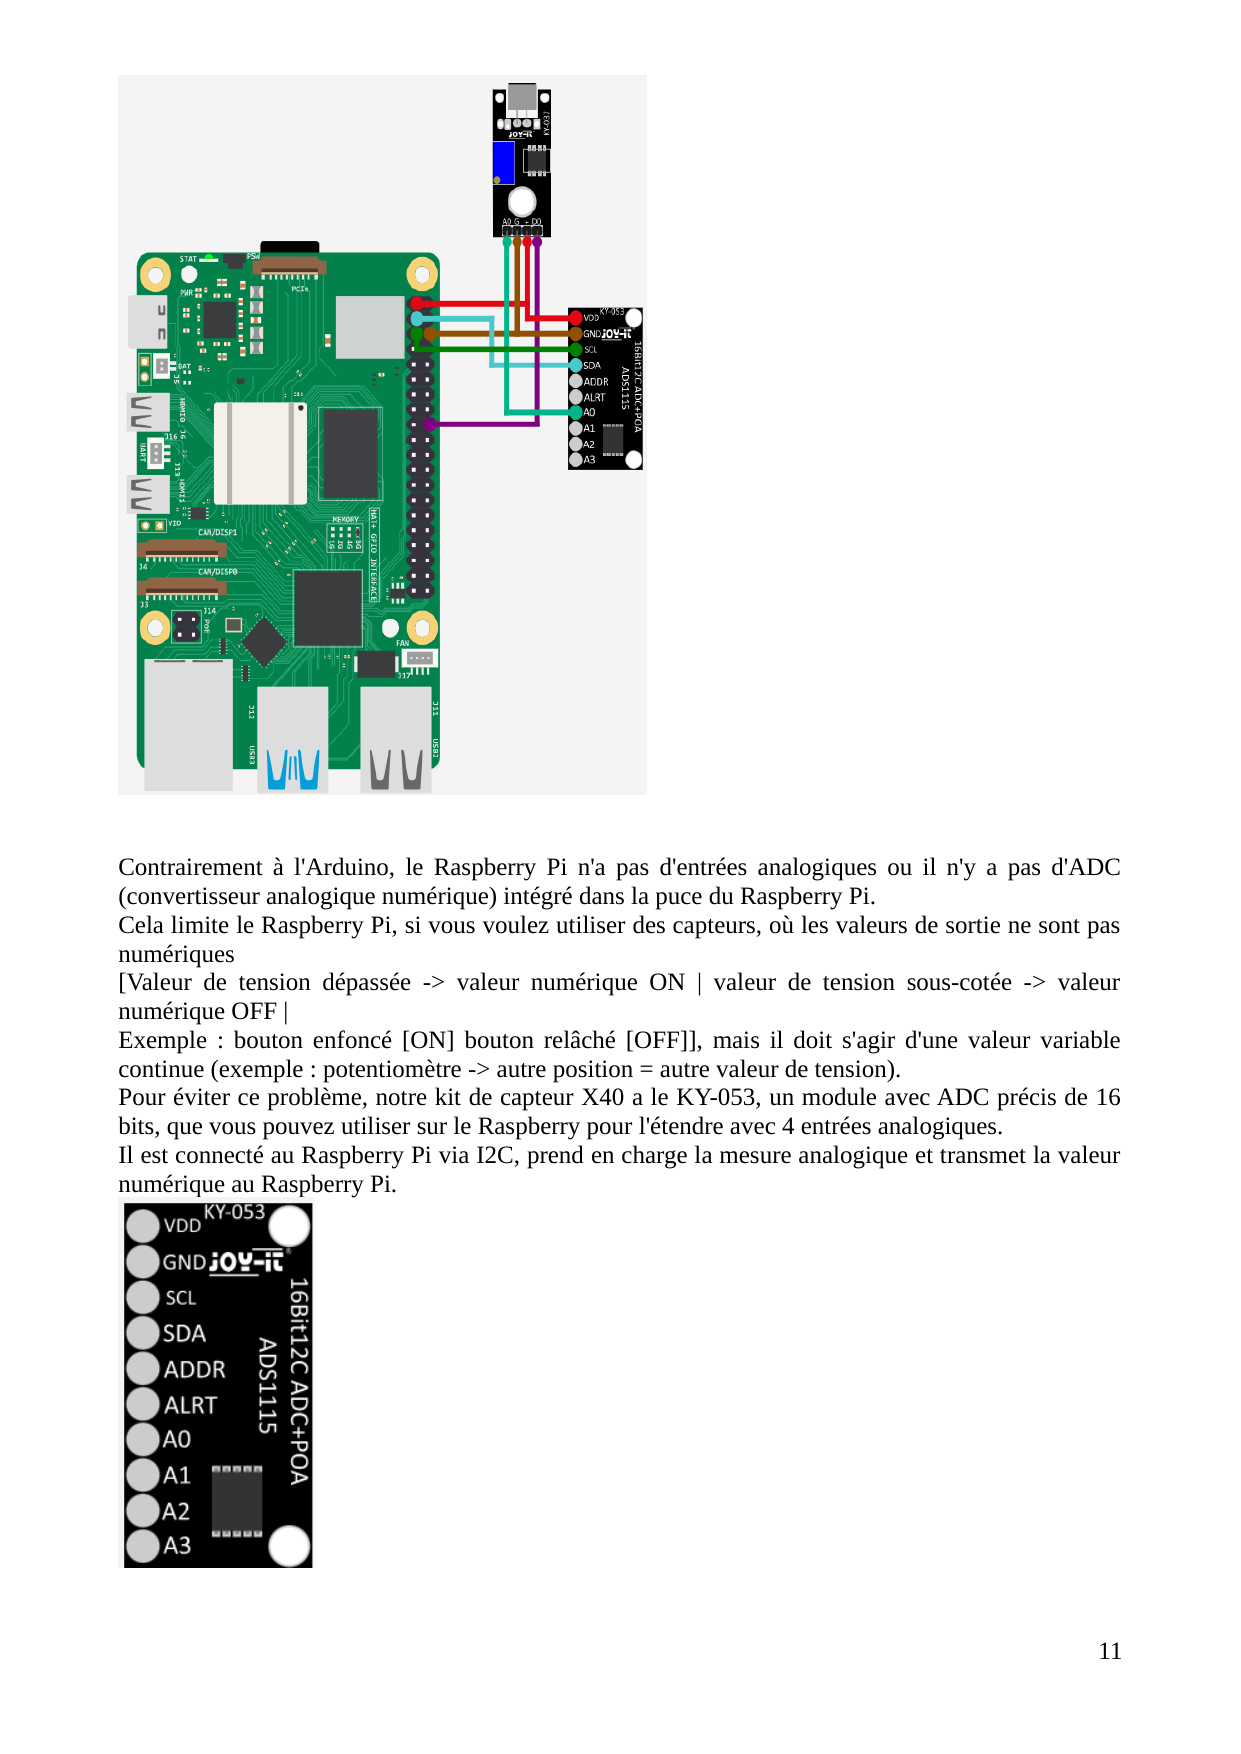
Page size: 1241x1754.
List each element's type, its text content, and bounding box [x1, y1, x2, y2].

text Contrairement à l'Arduino, le Raspberry Pi n'a pas d'entrées analogiques ou il n'y a pas d'ADC (convertisseur analogique numérique) intégré dans la puce du Raspberry Pi. [118, 852, 1122, 910]
text Pour éviter ce problème, notre kit de capteur X40 a le KY-053, un module avec ADC précis de 16 bits, que vous pouvez utiliser sur le Raspberry pour l'étendre avec 4 entrées analogiques. [118, 1082, 1122, 1140]
text [Valeur de tension dépassée -> valeur numérique ON | valeur de tension sous-cotée -> valeur numérique OFF | [118, 967, 1122, 1025]
text Exemple : bouton enfoncé [ON] bouton relâché [OFF]], mais il doit s'agir d'une valeur variable continue (exemple : potentiomètre -> autre position = autre valeur de tension). [118, 1025, 1122, 1082]
text Il est connecté au Raspberry Pi via I2C, prend en charge la mesure analogique et transmet la valeur numérique au Raspberry Pi. [118, 1140, 1122, 1197]
text Cela limite le Raspberry Pi, si vous voulez utiliser des capteurs, où les valeurs de sortie ne sont pas numériques [118, 910, 1122, 967]
